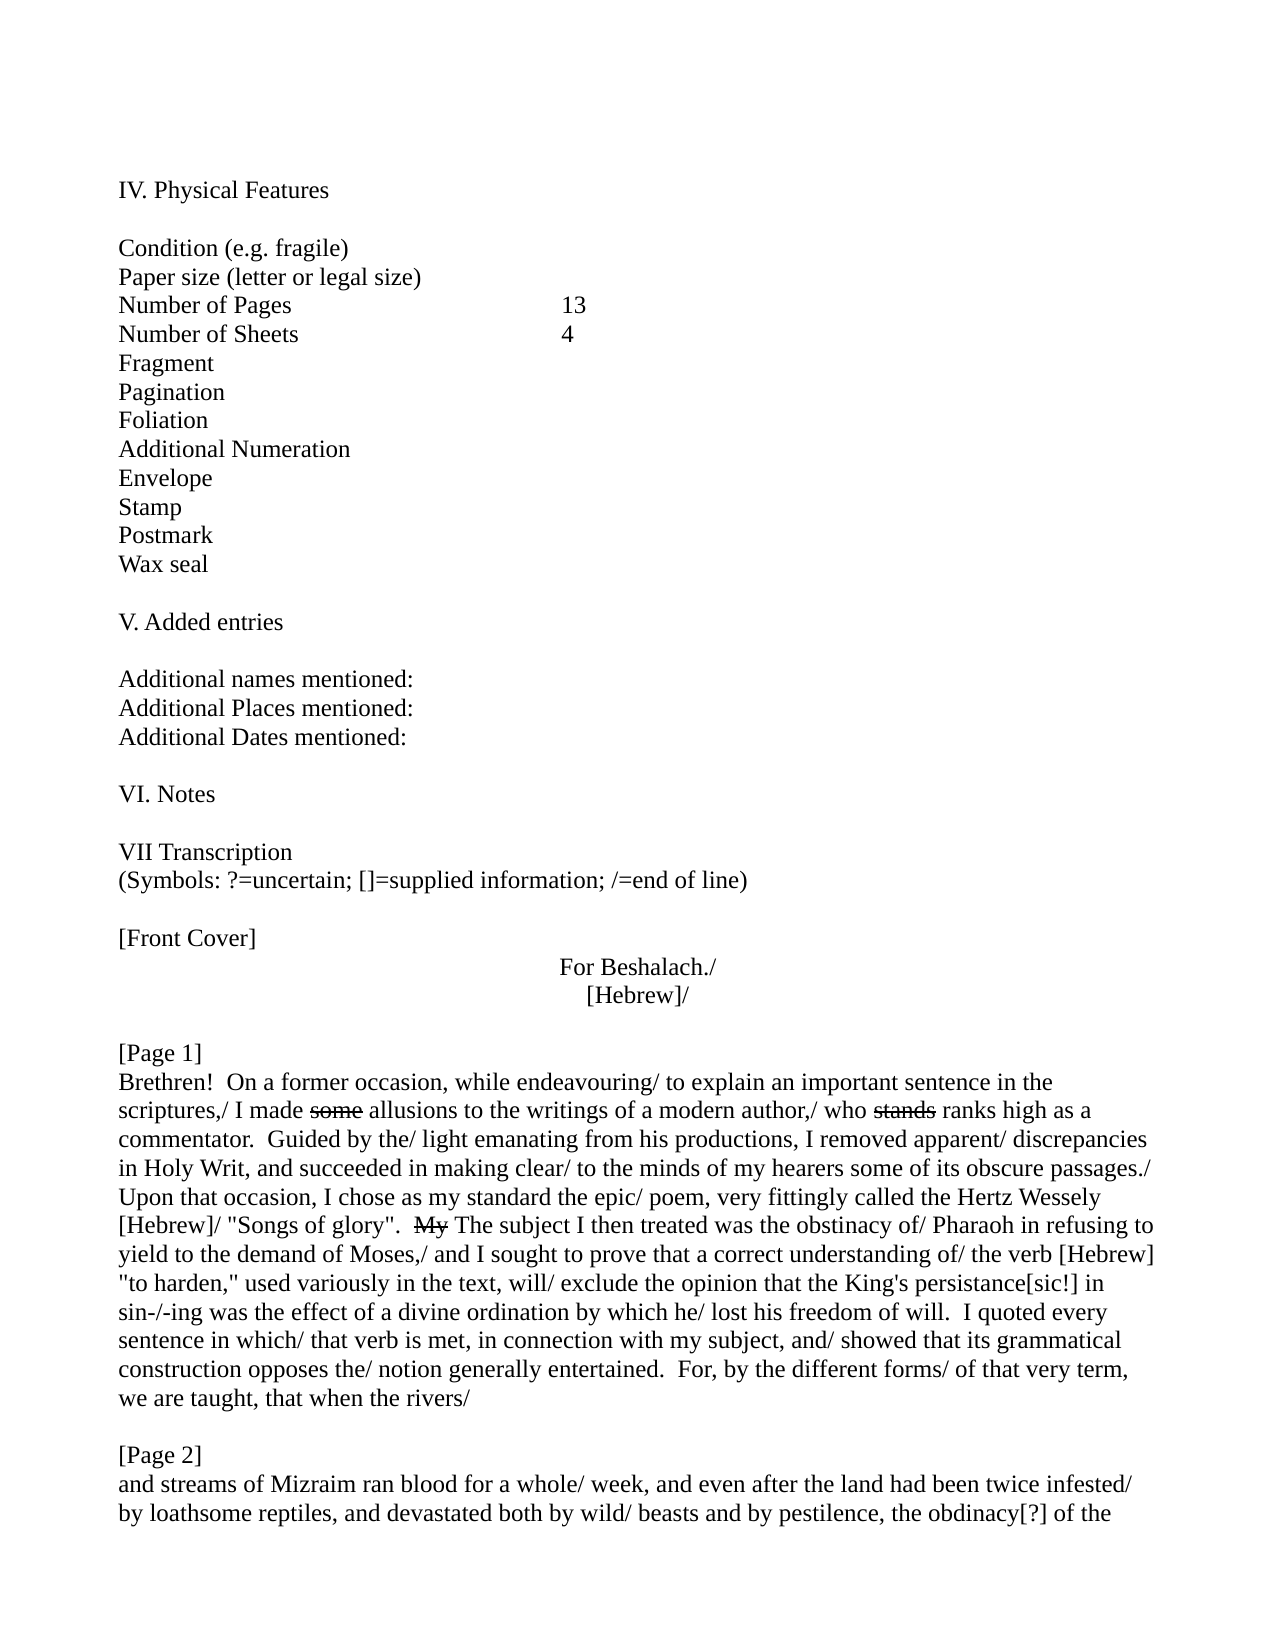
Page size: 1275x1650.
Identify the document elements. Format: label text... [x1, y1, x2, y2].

text Additional names mentioned: [118, 664, 1157, 693]
text [Front Cover] [118, 923, 1157, 952]
text Number of Pages 13 [118, 291, 1157, 319]
text Stamp [118, 492, 1157, 521]
text Foliation [118, 406, 1157, 434]
text Condition (e.g. fragile) [118, 233, 1157, 262]
text Postma rk [118, 521, 1157, 549]
text IV. Physical Features [118, 176, 1157, 204]
text VII Transcription [118, 837, 1157, 866]
text and streams of Mizraim ran blood for a whole/ week, and even after the land had been twice infested/ by loathsome reptiles, and devastated both by wild/ beasts and by pestilence, the obdinacy[?] of the [118, 1469, 1157, 1527]
text VI. Notes [118, 779, 1157, 808]
text [Hebrew]/ [118, 981, 1157, 1009]
text Additional Dates mentioned: [118, 722, 1157, 751]
text Envelope [118, 463, 1157, 492]
text For Beshalach./ [118, 952, 1157, 981]
text [Page 2] [118, 1441, 1157, 1469]
text V. Added entries [118, 607, 1157, 636]
text Pagination [118, 377, 1157, 406]
text Wax seal [118, 549, 1157, 578]
text Additional Places mentioned: [118, 693, 1157, 722]
text Brethren! On a former occasion, while endeavouring/ to explain an important sentence in the scriptures,/ I made some allusions to the writings of a modern author,/ who stands ranks high as a commentator. Guided by the/ light emanating from his productions, I removed apparent/ discrepancies in Holy Writ, and succeeded in making clear/ to the minds of my hearers some of its obscure passages./ Upon that occasion, I chose as my standard the epic/ poem, very fittingly called the Hertz Wessely [Hebrew]/ "Songs of glory". My The subject I then treated was the obstinacy of/ Pharaoh in refusing to yield to the demand of Moses,/ and I sought to prove that a correct understanding of/ the verb [Hebrew] "to harden," used variously in the text, will/ exclude the opinion that the King's persistance[sic!] in sin-/-ing was the effect of a divine ordination by which he/ lost his freedom of will. I quoted every sentence in which/ that verb is met, in connection with my subject, and/ showed that its grammatical construction opposes the/ notion generally entertained. For, by the different forms/ of that very term, we are taught, that when the rivers/ [118, 1067, 1157, 1412]
text Number of Sheets 4 [118, 319, 1157, 348]
text Fragment [118, 348, 1157, 377]
text Additional Numeration [118, 434, 1157, 463]
text Paper size (letter or legal size) [118, 262, 1157, 291]
text [Page 1] [118, 1038, 1157, 1067]
text (Symbols: ?=uncertain; []=supplied information; /=end of line) [118, 866, 1157, 894]
